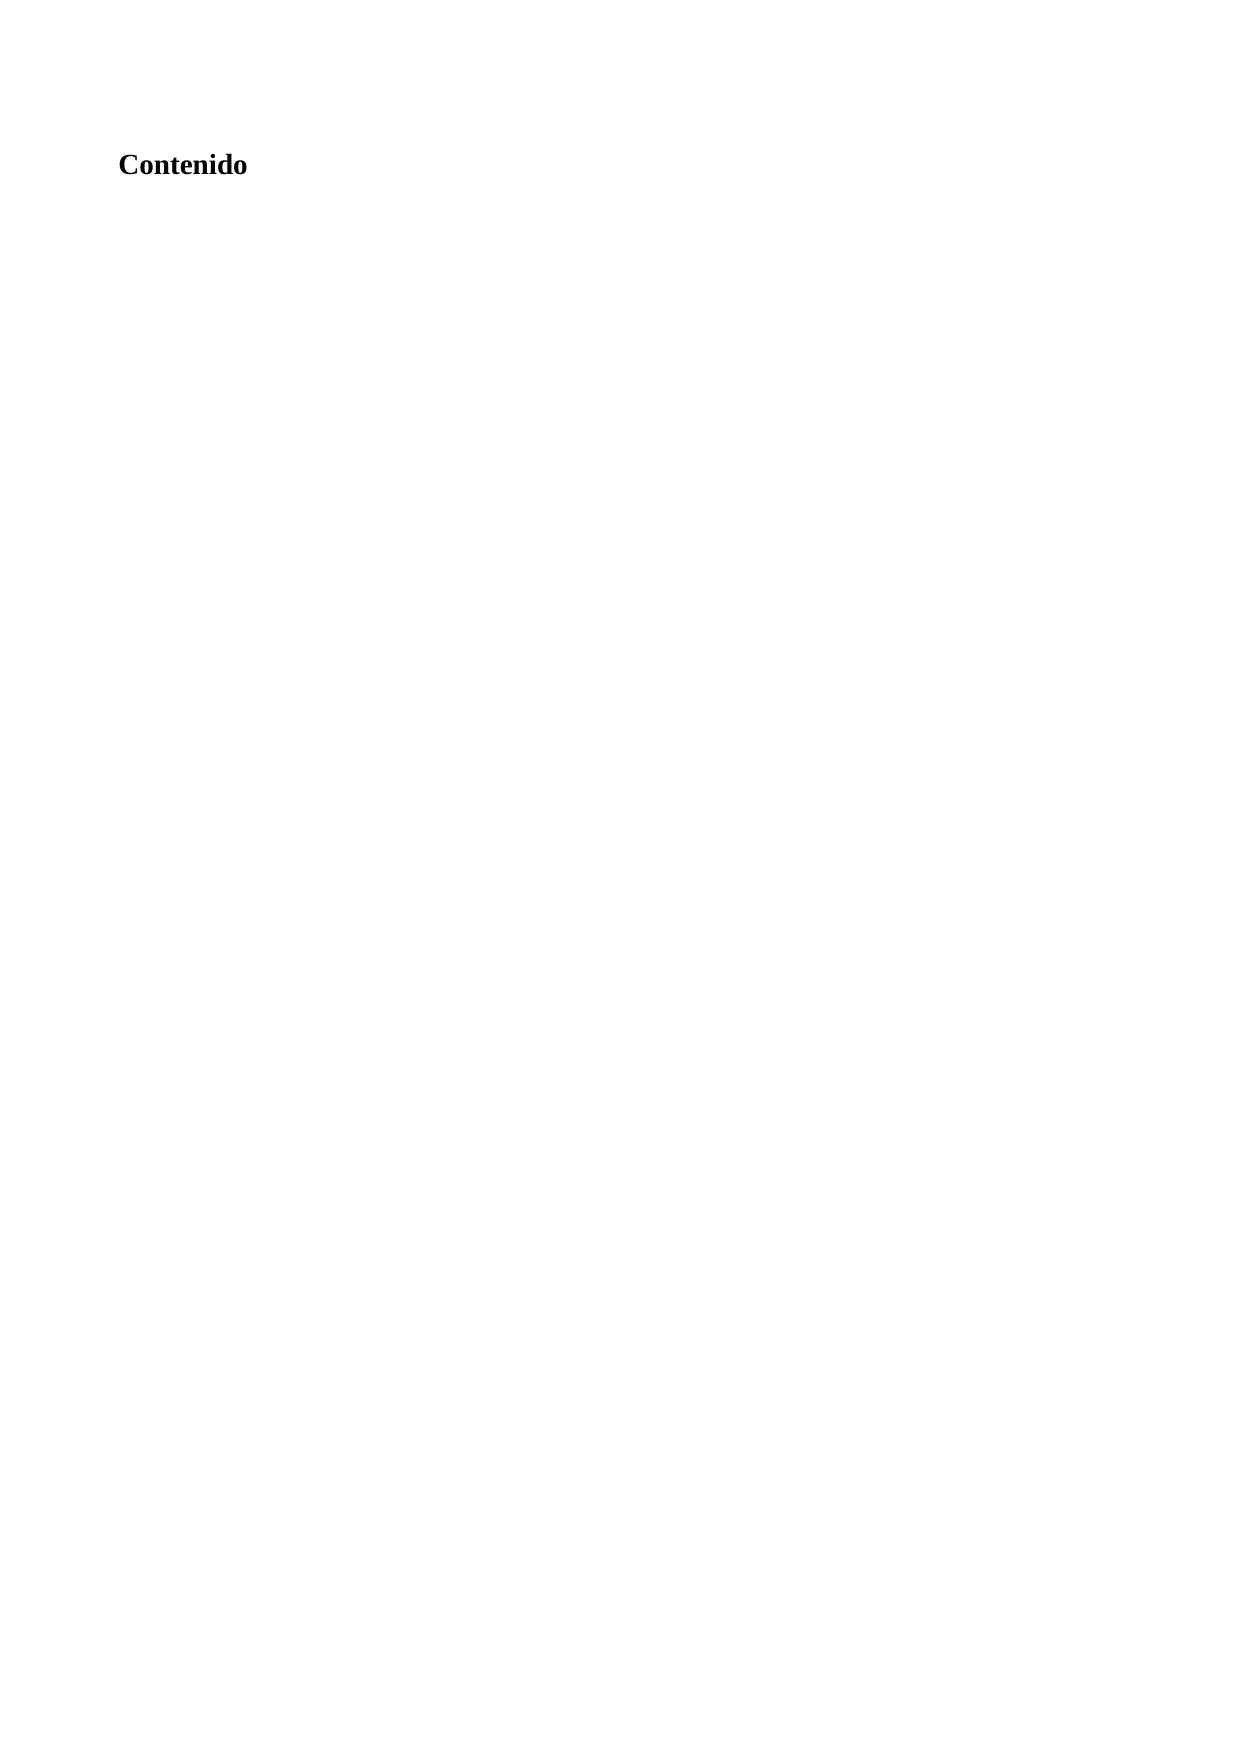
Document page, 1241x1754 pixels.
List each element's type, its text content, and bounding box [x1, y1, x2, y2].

text Contenido [118, 147, 1122, 180]
